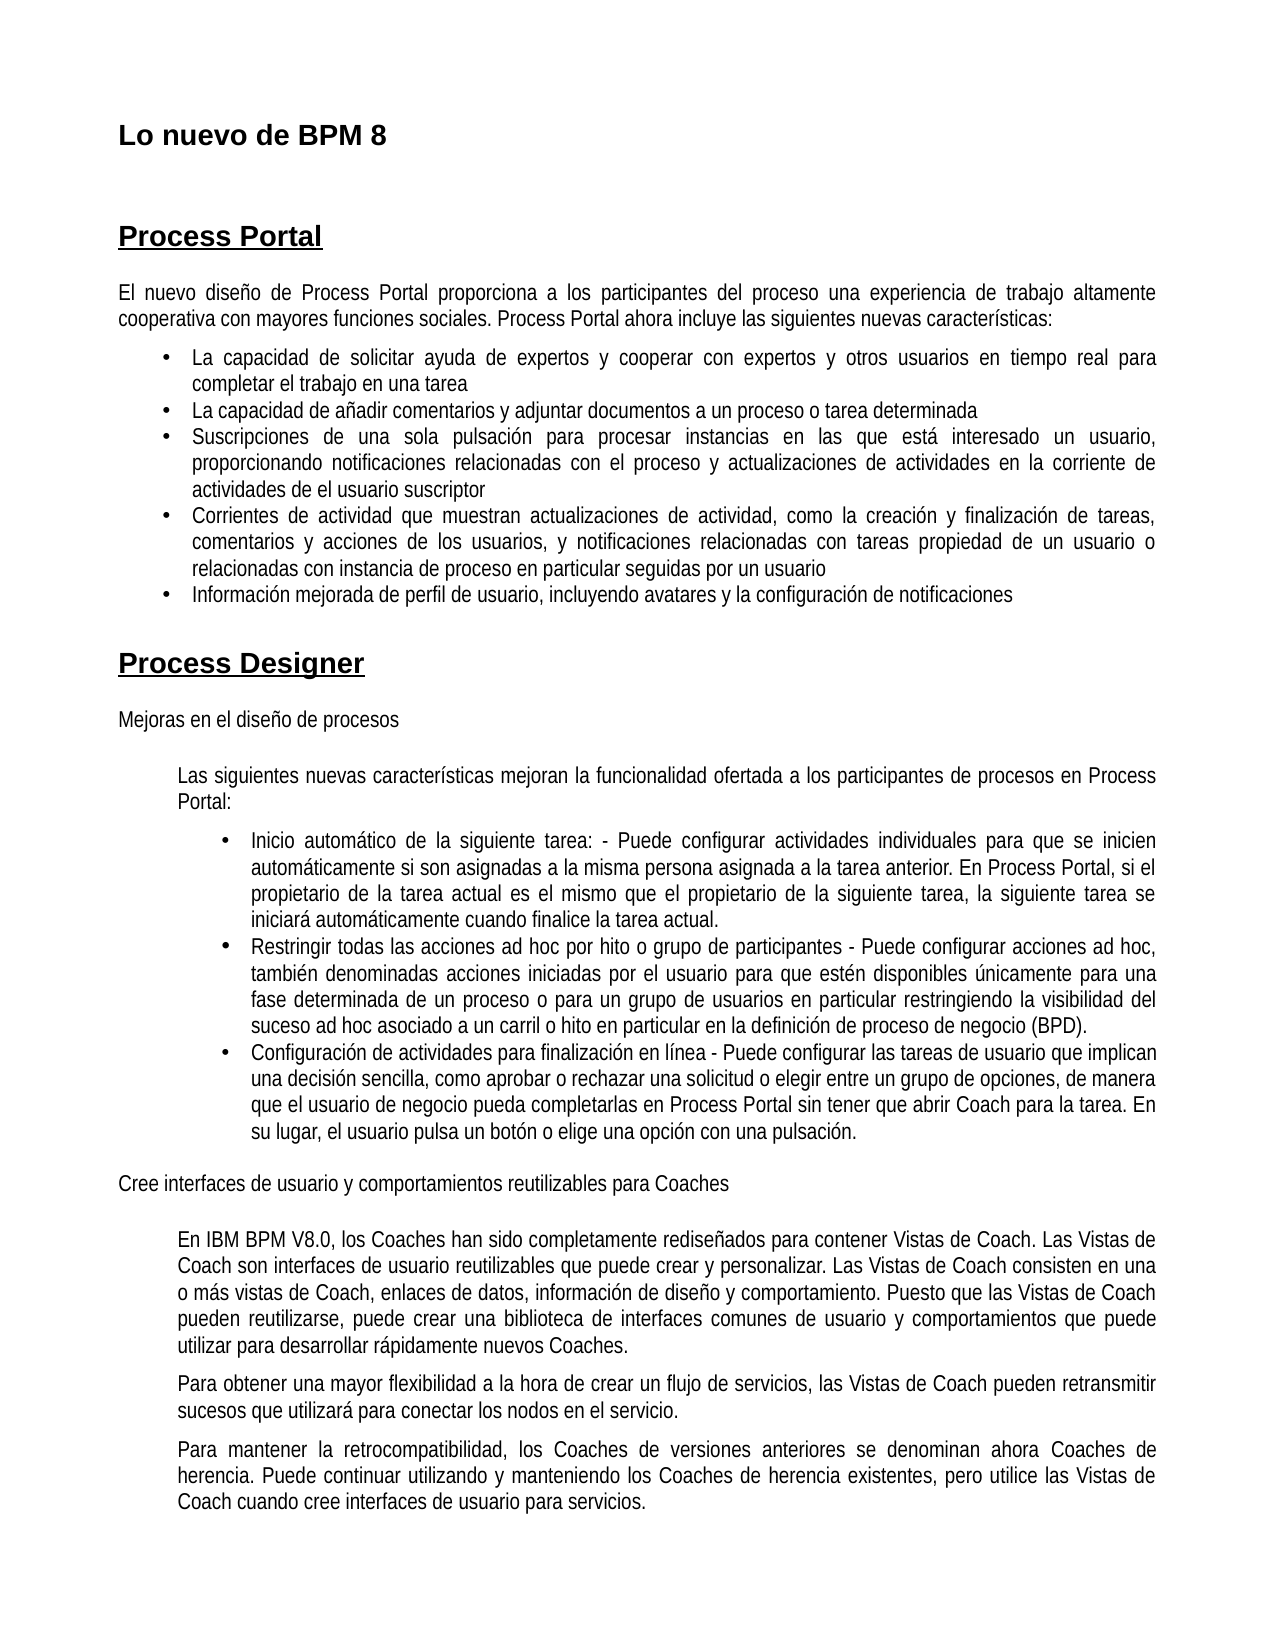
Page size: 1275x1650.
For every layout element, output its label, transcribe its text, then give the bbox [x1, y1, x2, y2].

text Process Designer [118, 646, 1157, 680]
text Para mantener la retrocompatibilidad, los Coaches de versiones anteriores se denominan ahora Coaches de herencia. Puede continuar utilizando y manteniendo los Coaches de herencia existentes, pero utilice las Vistas de Coach cuando cree interfaces de usuario para servicios. [177, 1436, 1157, 1515]
text Process Portal [118, 219, 1157, 252]
list Corrientes de actividad que muestran actualizaciones de actividad, como la creación y finalización de tareas, comentarios y acciones de los usuarios, y notificaciones relacionadas con tareas propiedad de un usuario o relacionadas con instancia de proceso en particular seguidas por un usuario [162, 502, 1157, 581]
text En IBM BPM V8.0, los Coaches han sido completamente rediseñados para contener Vistas de Coach. Las Vistas de Coach son interfaces de usuario reutilizables que puede crear y personalizar. Las Vistas de Coach consisten en una o más vistas de Coach, enlaces de datos, información de diseño y comportamiento. Puesto que las Vistas de Coach pueden reutilizarse, puede crear una biblioteca de interfaces comunes de usuario y comportamientos que puede utilizar para desarrollar rápidamente nuevos Coaches. [177, 1226, 1157, 1358]
list Información mejorada de perfil de usuario, incluyendo avatares y la configuración de notificaciones [162, 581, 1157, 607]
list Restringir todas las acciones ad hoc por hito o grupo de participantes - Puede configurar acciones ad hoc, también denominadas acciones iniciadas por el usuario para que estén disponibles únicamente para una fase determinada de un proceso o para un grupo de usuarios en particular restringiendo la visibilidad del suceso ad hoc asociado a un carril o hito en particular en la definición de proceso de negocio (BPD). [221, 933, 1157, 1038]
list Suscripciones de una sola pulsación para procesar instancias en las que está interesado un usuario, proporcionando notificaciones relacionadas con el proceso y actualizaciones de actividades en la corriente de actividades de el usuario suscriptor [162, 423, 1157, 502]
list Inicio automático de la siguiente tarea: - Puede configurar actividades individuales para que se inicien automáticamente si son asignadas a la misma persona asignada a la tarea anterior. En Process Portal, si el propietario de la tarea actual es el mismo que el propietario de la siguiente tarea, la siguiente tarea se iniciará automáticamente cuando finalice la tarea actual. [221, 827, 1157, 933]
list La capacidad de añadir comentarios y adjuntar documentos a un proceso o tarea determinada [162, 397, 1157, 423]
text El nuevo diseño de Process Portal proporciona a los participantes del proceso una experiencia de trabajo altamente cooperativa con mayores funciones sociales. Process Portal ahora incluye las siguientes nuevas características: [118, 279, 1157, 331]
list La capacidad de solicitar ayuda de expertos y cooperar con expertos y otros usuarios en tiempo real para completar el trabajo en una tarea [162, 344, 1157, 397]
text Las siguientes nuevas características mejoran la funcionalidad ofertada a los participantes de procesos en Process Portal: [177, 762, 1157, 815]
subtitle Mejoras en el diseño de procesos [118, 706, 1157, 732]
text Lo nuevo de BPM 8 [118, 118, 1157, 152]
subtitle Cree interfaces de usuario y comportamientos reutilizables para Coaches [118, 1170, 1157, 1197]
text Para obtener una mayor flexibilidad a la hora de crear un flujo de servicios, las Vistas de Coach pueden retransmitir sucesos que utilizará para conectar los nodos en el servicio. [177, 1370, 1157, 1423]
list Configuración de actividades para finalización en línea - Puede configurar las tareas de usuario que implican una decisión sencilla, como aprobar o rechazar una solicitud o elegir entre un grupo de opciones, de manera que el usuario de negocio pueda completarlas en Process Portal sin tener que abrir Coach para la tarea. En su lugar, el usuario pulsa un botón o elige una opción con una pulsación. [221, 1038, 1157, 1144]
